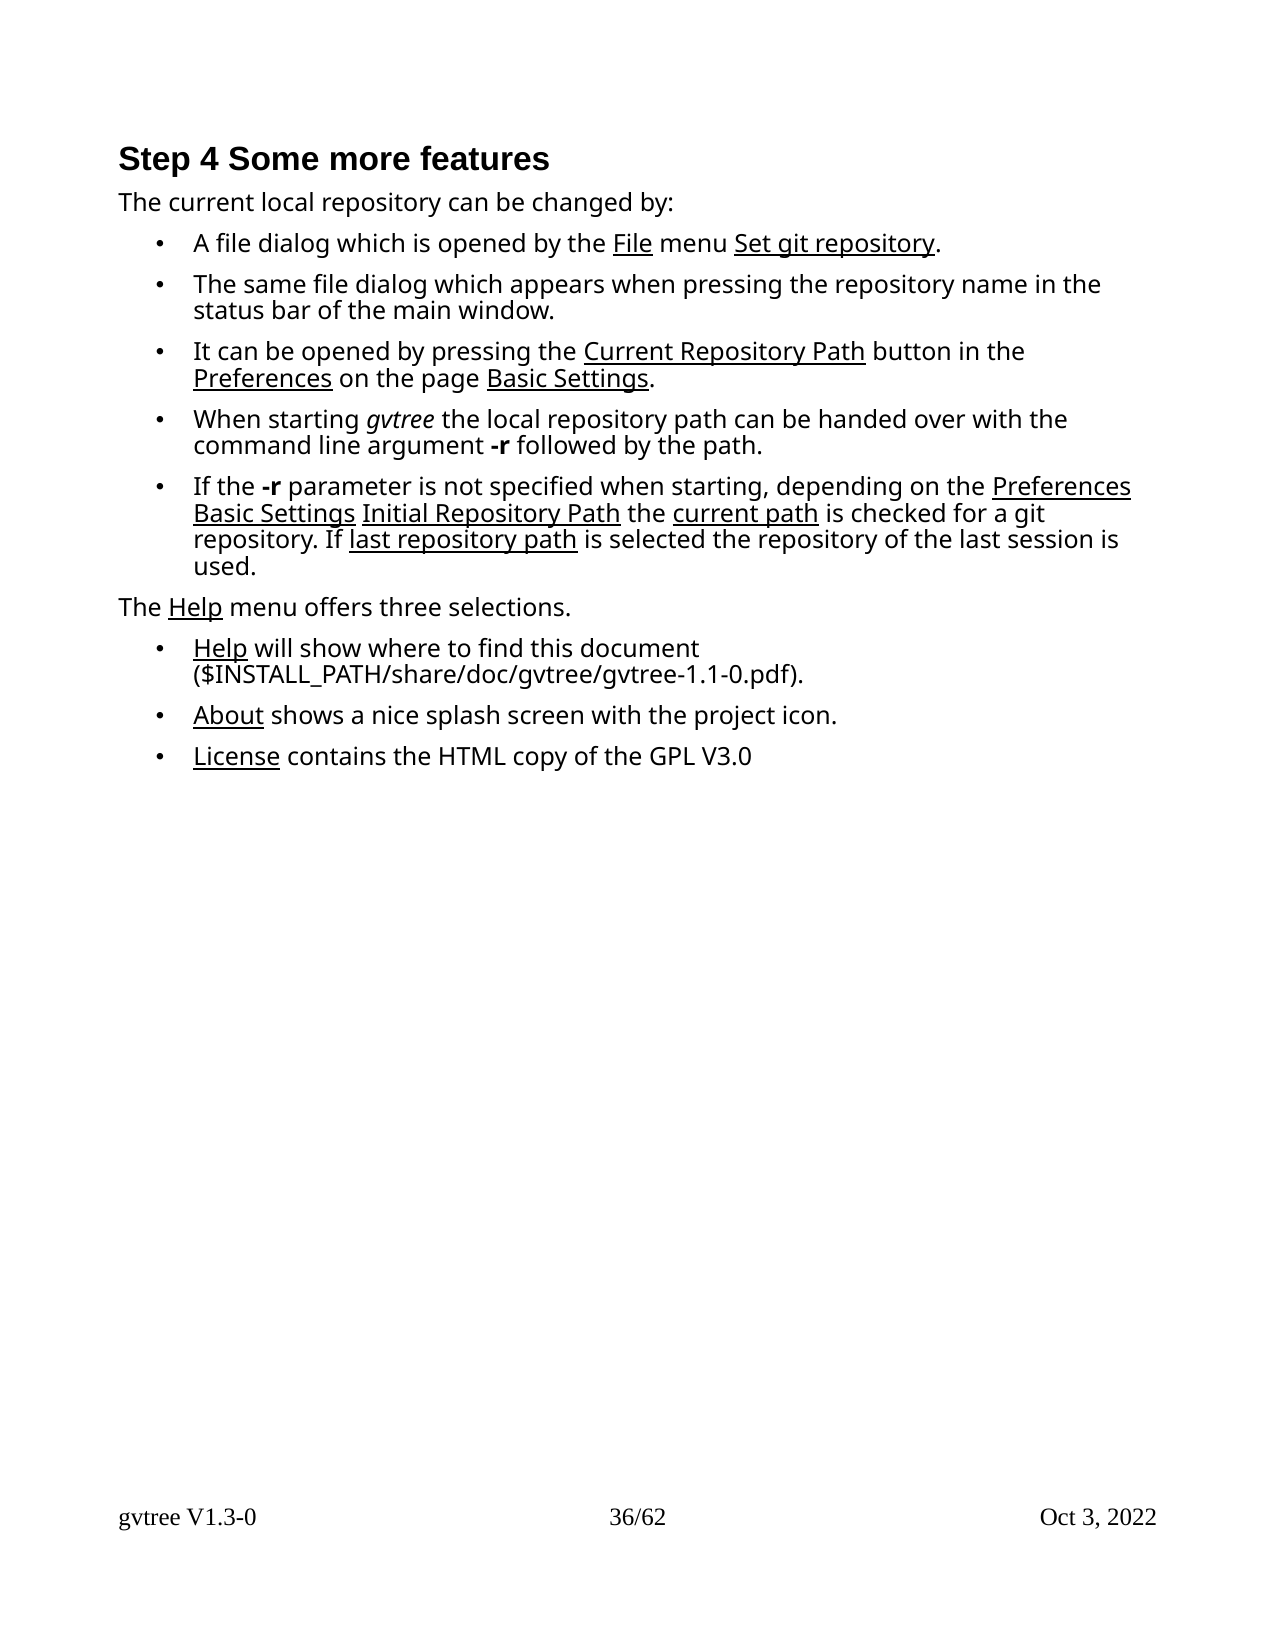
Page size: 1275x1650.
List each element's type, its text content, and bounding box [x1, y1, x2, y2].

text The current local repository can be changed by: [118, 190, 1157, 217]
list About shows a nice splash screen with the project icon. [156, 704, 1157, 730]
list A file dialog which is opened by the File menu Set git repository. [156, 231, 1157, 258]
list Help will show where to find this document ($INSTALL_PATH/share/doc/gvtree/gvtree-1.1-0.pdf). [156, 636, 1157, 689]
subtitle Step 4 Some more features [118, 139, 1157, 178]
list When starting gvtree the local repository path can be handed over with the command line argument -r followed by the path. [156, 407, 1157, 460]
text The Help menu offers three selections. [118, 595, 1157, 622]
list If the -r parameter is not specified when starting, depending on the Preferences Basic Settings Initial Repository Path the current path is checked for a git repository. If last repository path is selected the repository of the last session is used. [156, 475, 1157, 581]
list License contains the HTML copy of the GPL V3.0 [156, 745, 1157, 771]
list It can be opened by pressing the Current Repository Path button in the Preferences on the page Basic Settings. [156, 340, 1157, 393]
list The same file dialog which appears when pressing the repository name in the status bar of the main window. [156, 272, 1157, 325]
